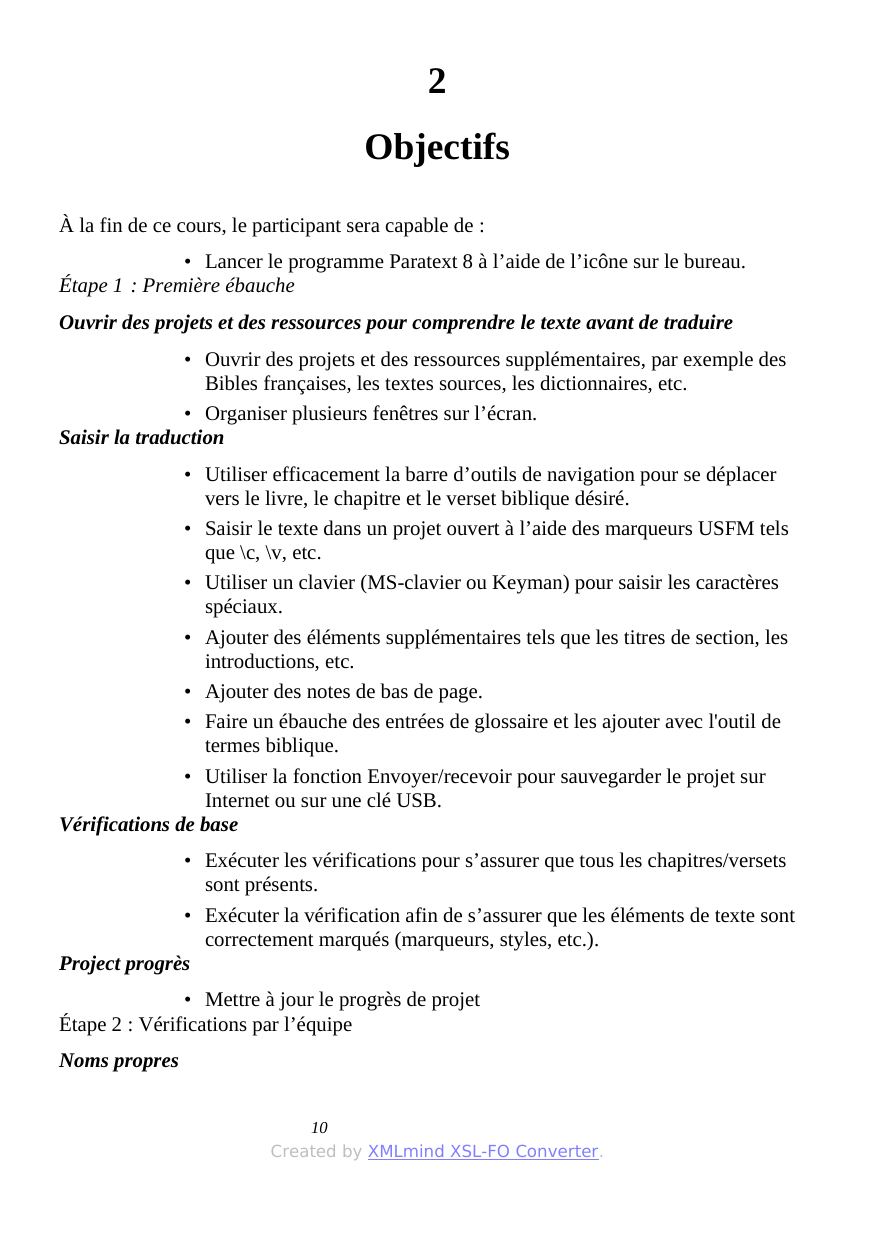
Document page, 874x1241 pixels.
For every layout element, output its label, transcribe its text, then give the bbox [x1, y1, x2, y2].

list Organiser plusieurs fenêtres sur l’écran. [184, 401, 815, 425]
list Exécuter les vérifications pour s’assurer que tous les chapitres/versets sont présents. [184, 848, 815, 896]
list Saisir le texte dans un projet ouvert à l’aide des marqueurs USFM tels que \c, \v, etc. [184, 516, 815, 564]
text Étape 2 : Vérifications par l’équipe [59, 1011, 815, 1036]
text Vérifications de base [59, 812, 815, 836]
text 2 [59, 59, 815, 102]
text Ouvrir des projets et des ressources pour comprendre le texte avant de traduire [59, 310, 815, 334]
list Ajouter des notes de bas de page. [184, 679, 815, 703]
text Objectifs [59, 124, 815, 168]
text Project progrès [59, 951, 815, 975]
list Utiliser la fonction Envoyer/recevoir pour sauvegarder le projet sur Internet ou sur une clé USB. [184, 764, 815, 812]
list Mettre à jour le progrès de projet [184, 987, 815, 1011]
text Noms propres [59, 1048, 815, 1072]
list Utiliser un clavier (MS-clavier ou Keyman) pour saisir les caractères spéciaux. [184, 570, 815, 618]
list Lancer le programme Paratext 8 à l’aide de l’icône sur le bureau. [184, 249, 815, 273]
list Faire un ébauche des entrées de glossaire et les ajouter avec l'outil de termes biblique. [184, 709, 815, 757]
list Utiliser efficacement la barre d’outils de navigation pour se déplacer vers le livre, le chapitre et le verset biblique désiré. [184, 461, 815, 509]
text Étape 1 : Première ébauche [59, 273, 815, 297]
text À la fin de ce cours, le participant sera capable de : [59, 213, 815, 237]
text Saisir la traduction [59, 425, 815, 449]
list Ajouter des éléments supplémentaires tels que les titres de section, les introductions, etc. [184, 624, 815, 673]
list Ouvrir des projets et des ressources supplémentaires, par exemple des Bibles françaises, les textes sources, les dictionnaires, etc. [184, 346, 815, 394]
list Exécuter la vérification afin de s’assurer que les éléments de texte sont correctement marqués (marqueurs, styles, etc.). [184, 903, 815, 951]
